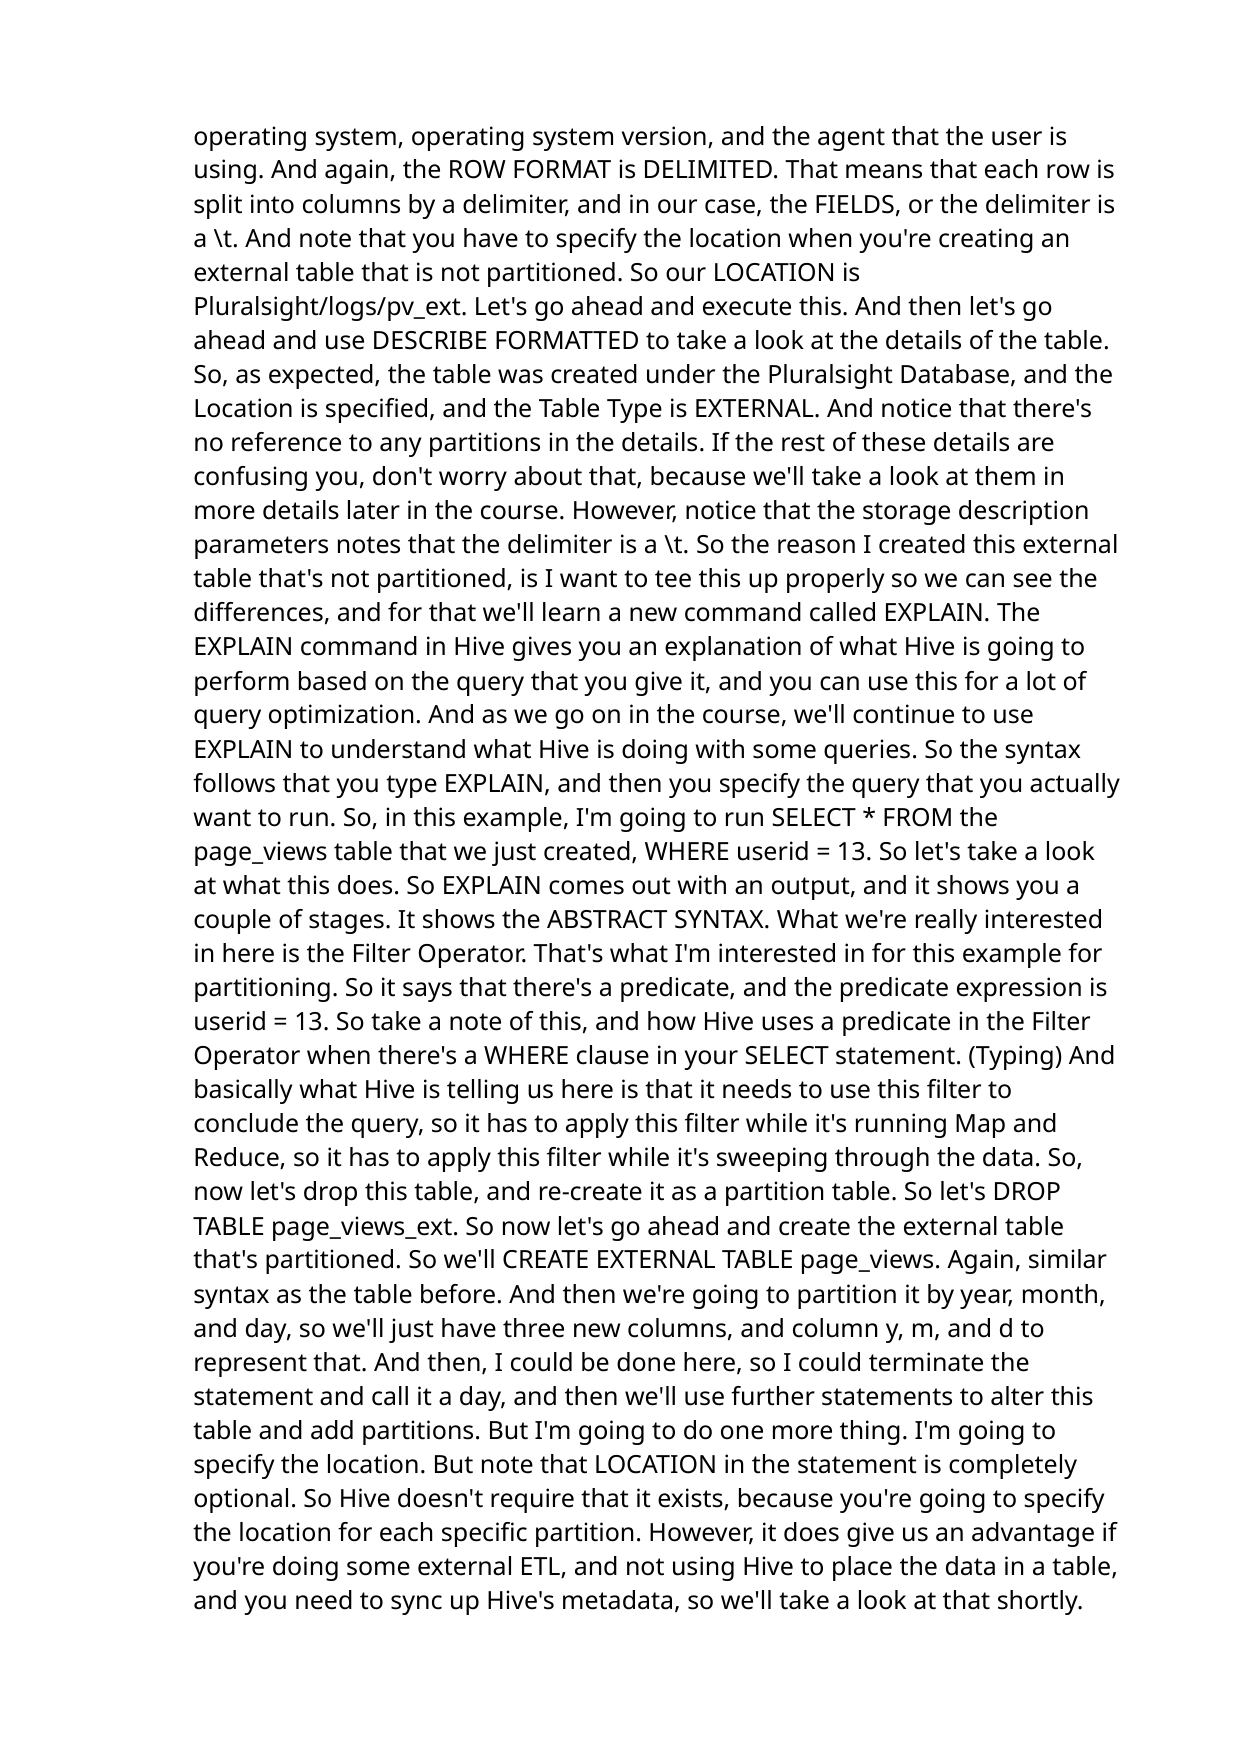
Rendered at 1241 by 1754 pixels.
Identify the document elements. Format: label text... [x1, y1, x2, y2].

list operating system, operating system version, and the agent that the user is using. And again, the ROW FORMAT is DELIMITED. That means that each row is split into columns by a delimiter, and in our case, the FIELDS, or the delimiter is a \t. And note that you have to specify the location when you're creating an external table that is not partitioned. So our LOCATION is Pluralsight/logs/pv_ext. Let's go ahead and execute this. And then let's go ahead and use DESCRIBE FORMATTED to take a look at the details of the table. So, as expected, the table was created under the Pluralsight Database, and the Location is specified, and the Table Type is EXTERNAL. And notice that there's no reference to any partitions in the details. If the rest of these details are confusing you, don't worry about that, because we'll take a look at them in more details later in the course. However, notice that the storage description parameters notes that the delimiter is a \t. So the reason I created this external table that's not partitioned, is I want to tee this up properly so we can see the differences, and for that we'll learn a new command called EXPLAIN. The EXPLAIN command in Hive gives you an explanation of what Hive is going to perform based on the query that you give it, and you can use this for a lot of query optimization. And as we go on in the course, we'll continue to use EXPLAIN to understand what Hive is doing with some queries. So the syntax follows that you type EXPLAIN, and then you specify the query that you actually want to run. So, in this example, I'm going to run SELECT * FROM the page_views table that we just created, WHERE userid = 13. So let's take a look at what this does. So EXPLAIN comes out with an output, and it shows you a couple of stages. It shows the ABSTRACT SYNTAX. What we're really interested in here is the Filter Operator. That's what I'm interested in for this example for partitioning. So it says that there's a predicate, and the predicate expression is userid = 13. So take a note of this, and how Hive uses a predicate in the Filter Operator when there's a WHERE clause in your SELECT statement. (Typing) And basically what Hive is telling us here is that it needs to use this filter to conclude the query, so it has to apply this filter while it's running Map and Reduce, so it has to apply this filter while it's sweeping through the data. So, now let's drop this table, and re-create it as a partition table. So let's DROP TABLE page_views_ext. So now let's go ahead and create the external table that's partitioned. So we'll CREATE EXTERNAL TABLE page_views. Again, similar syntax as the table before. And then we're going to partition it by year, month, and day, so we'll just have three new columns, and column y, m, and d to represent that. And then, I could be done here, so I could terminate the statement and call it a day, and then we'll use further statements to alter this table and add partitions. But I'm going to do one more thing. I'm going to specify the location. But note that LOCATION in the statement is completely optional. So Hive doesn't require that it exists, because you're going to specify the location for each specific partition. However, it does give us an advantage if you're doing some external ETL, and not using Hive to place the data in a table, and you need to sync up Hive's metadata, so we'll take a look at that shortly. [156, 118, 1122, 1617]
